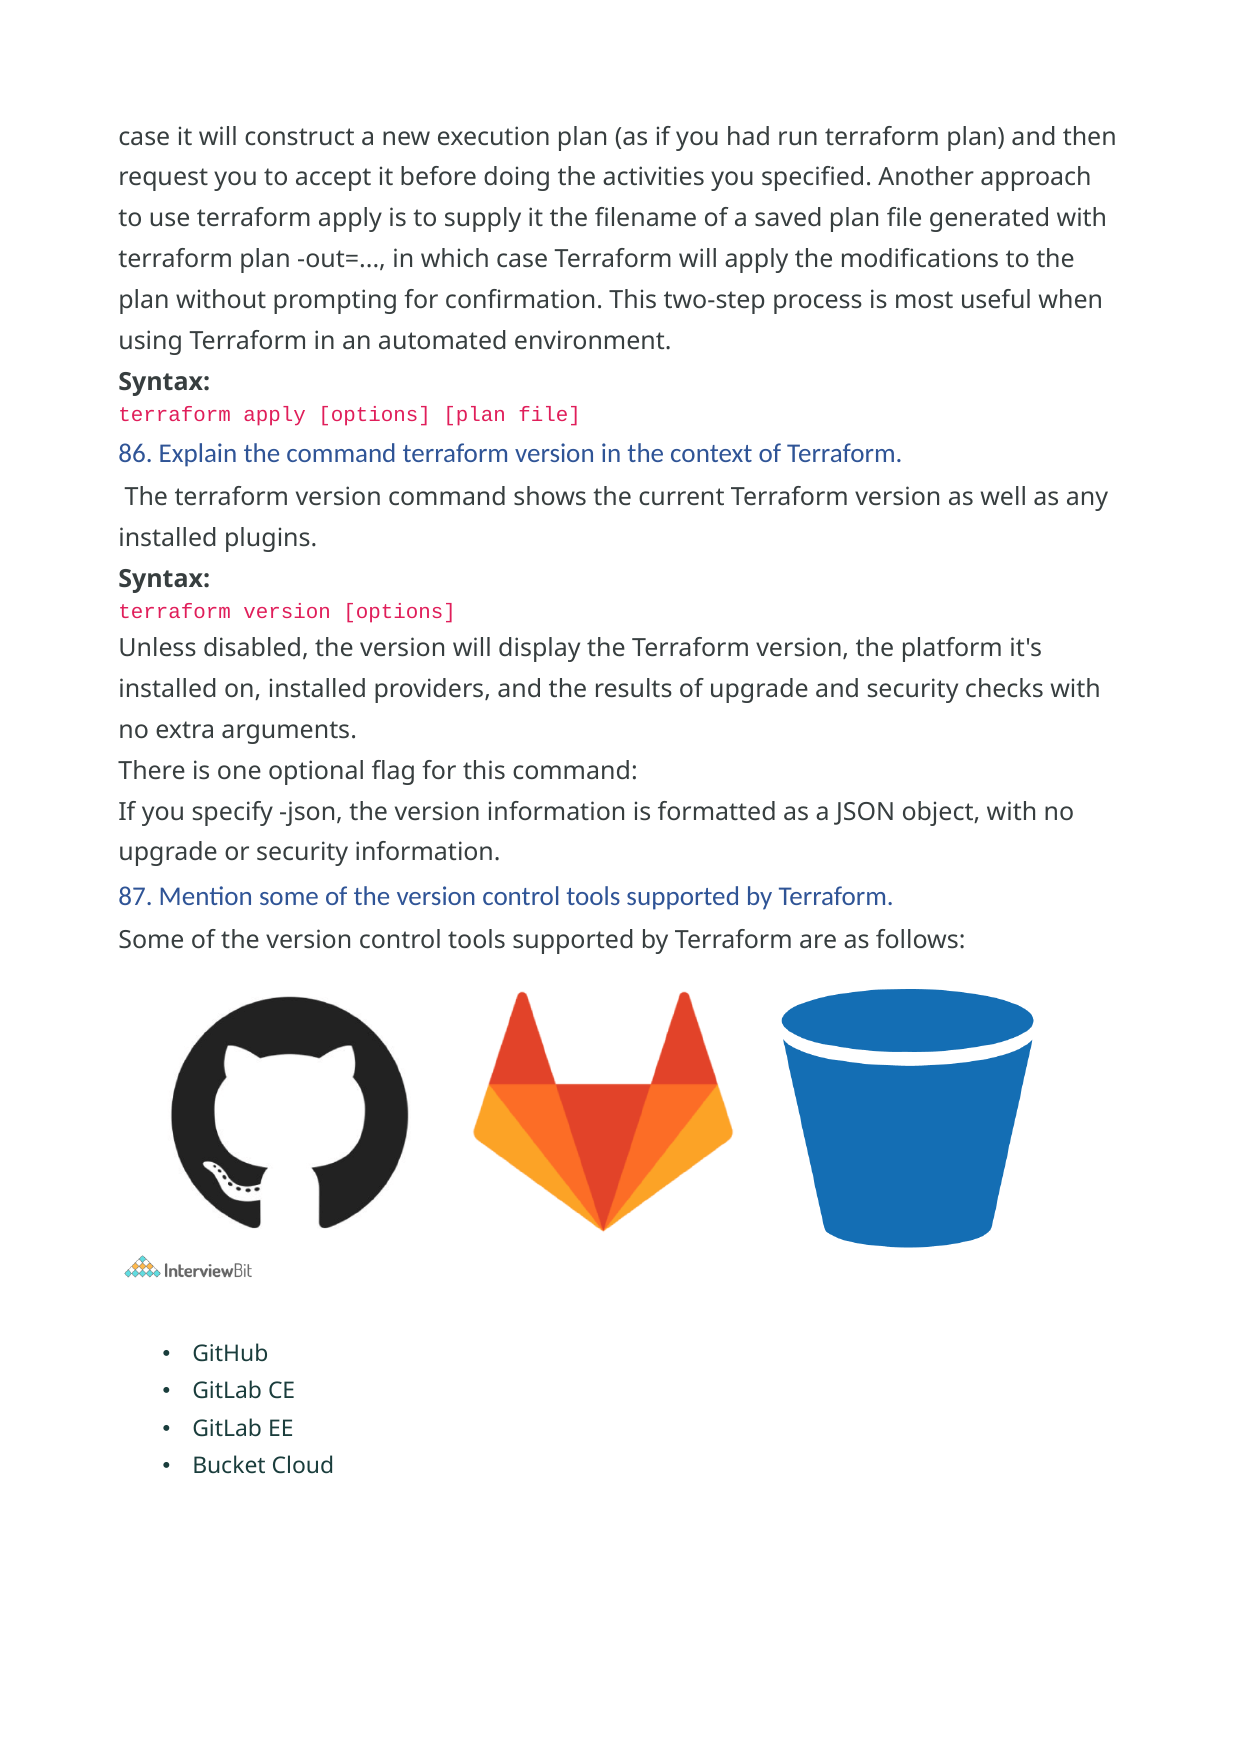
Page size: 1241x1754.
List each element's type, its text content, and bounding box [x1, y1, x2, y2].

text There is one optional flag for this command: [118, 752, 1122, 786]
picture [118, 962, 1094, 1283]
text Unless disabled, the version will display the Terraform version, the platform it's installed on, installed providers, and the results of upgrade and security checks with no extra arguments. [118, 630, 1122, 746]
list Bucket Cloud [162, 1449, 1122, 1481]
subtitle 87. Mention some of the version control tools supported by Terraform. [118, 879, 1122, 912]
list GitLab EE [162, 1412, 1122, 1443]
text Syntax: [118, 561, 1122, 595]
list GitHub [162, 1337, 1122, 1368]
text If you specify -json, the version information is formatted as a JSON object, with no upgrade or security information. [118, 793, 1122, 868]
text Syntax: [118, 363, 1122, 397]
subtitle 86. Explain the command terraform version in the context of Terraform. [118, 436, 1122, 469]
text case it will construct a new execution plan (as if you had run terraform plan) and then request you to accept it before doing the activities you specified. Another approach to use terraform apply is to supply it the filename of a saved plan file generated with terraform plan -out=..., in which case Terraform will apply the modifications to the plan without prompting for confirmation. This two-step process is most useful when using Terraform in an automated environment. [118, 118, 1122, 356]
text Some of the version control tools supported by Terraform are as follows: [118, 921, 1122, 956]
text terraform version [options] [118, 601, 1122, 625]
list GitLab CE [162, 1374, 1122, 1406]
text terraform apply [options] [plan file] [118, 404, 1122, 428]
text The terraform version command shows the current Terraform version as well as any installed plugins. [118, 479, 1122, 554]
